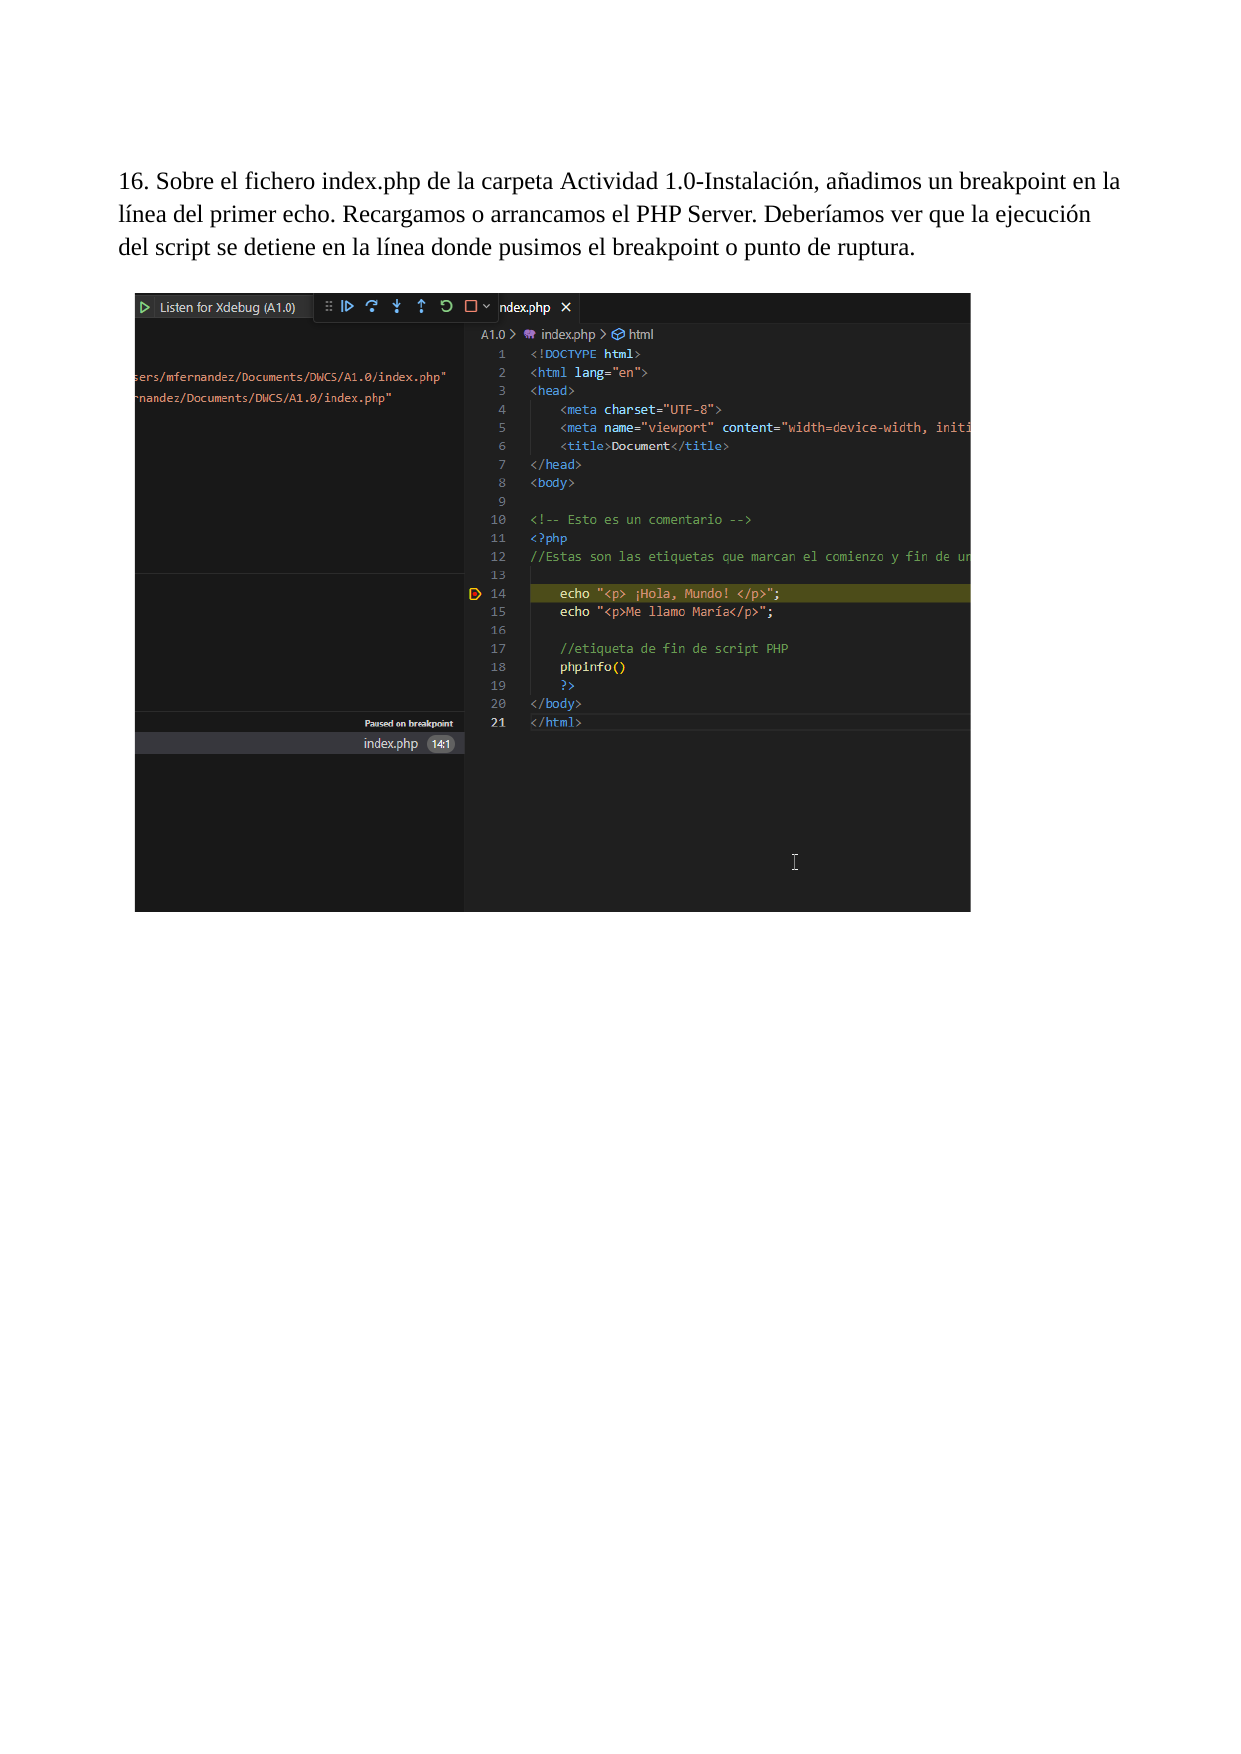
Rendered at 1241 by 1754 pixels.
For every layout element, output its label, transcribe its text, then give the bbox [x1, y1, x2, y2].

text 16. Sobre el fichero index.php de la carpeta Actividad 1.0-Instalación, añadimos un breakpoint en la línea del primer echo. Recargamos o arrancamos el PHP Server. Deberíamos ver que la ejecución del script se detiene en la línea donde pusimos el breakpoint o punto de ruptura. [118, 166, 1122, 261]
picture [134, 293, 971, 912]
